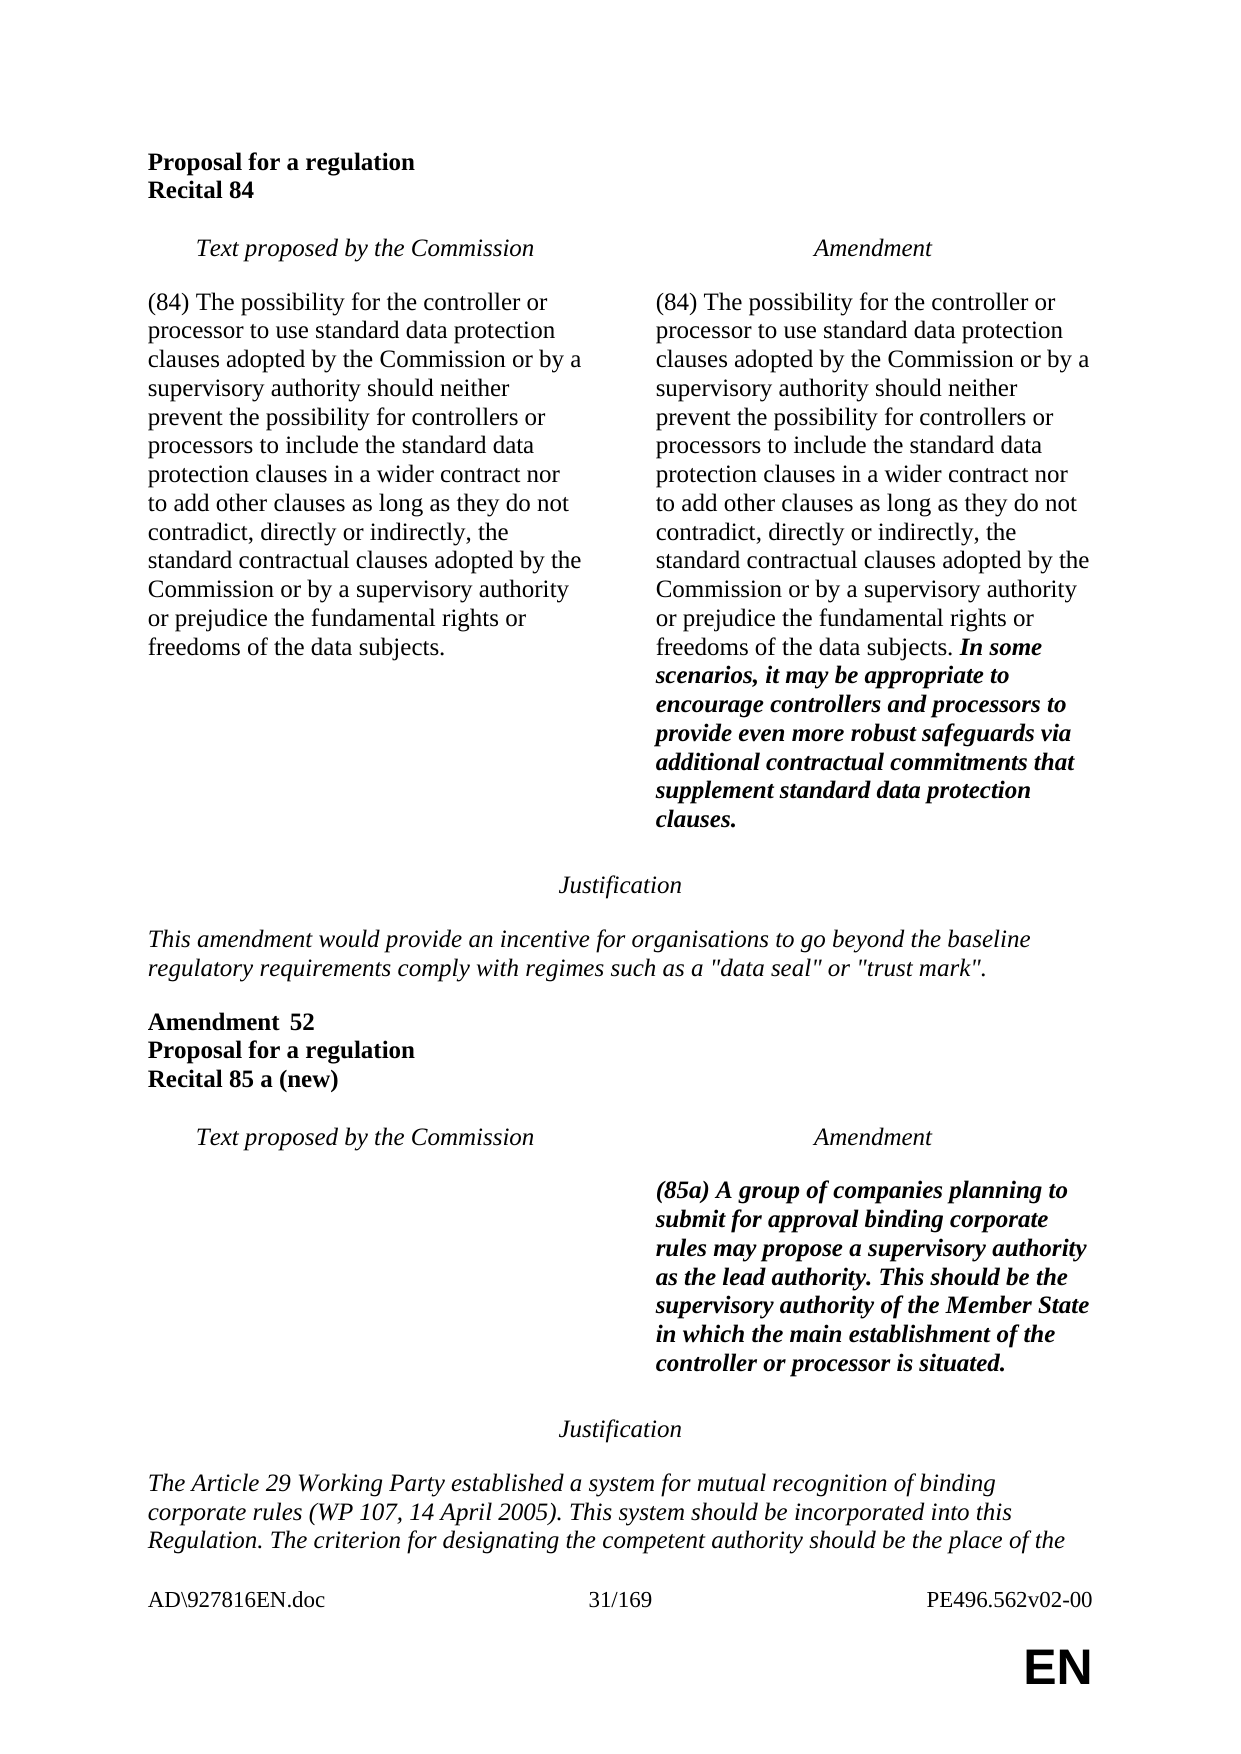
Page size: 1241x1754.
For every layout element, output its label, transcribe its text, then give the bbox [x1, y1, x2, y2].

table_cell Text proposed by the Commission [112, 233, 620, 287]
table_header [112, 1093, 1128, 1122]
table_cell (85a) A group of companies planning to submit for approval binding corporate rules may propose a supervisory authority as the lead authority. This should be the supervisory authority of the Member State in which the main establishment of the controller or processor is situated. [620, 1176, 1128, 1389]
text <DocAmend>Proposal for a regulation</DocAmend> [148, 1036, 1092, 1064]
table_cell (84) The possibility for the controller or processor to use standard data protection clauses adopted by the Commission or by a supervisory authority should neither prevent the possibility for controllers or processors to include the standard data protection clauses in a wider contract nor to add other clauses as long as they do not contradict, directly or indirectly, the standard contractual clauses adopted by the Commission or by a supervisory authority or prejudice the fundamental rights or freedoms of the data subjects. [112, 287, 620, 846]
table_cell (84) The possibility for the controller or processor to use standard data protection clauses adopted by the Commission or by a supervisory authority should neither prevent the possibility for controllers or processors to include the standard data protection clauses in a wider contract nor to add other clauses as long as they do not contradict, directly or indirectly, the standard contractual clauses adopted by the Commission or by a supervisory authority or prejudice the fundamental rights or freedoms of the data subjects. In some scenarios, it may be appropriate to encourage controllers and processors to provide even more robust safeguards via additional contractual commitments that supplement standard data protection clauses. [620, 287, 1128, 846]
table_cell Amendment [620, 1122, 1128, 1176]
table_cell [112, 1176, 620, 1389]
table_cell Text proposed by the Commission [112, 1122, 620, 1176]
text This amendment would provide an incentive for organisations to go beyond the baseline regulatory requirements comply with regimes such as a "data seal" or "trust mark". [148, 924, 1092, 982]
text <Article>Recital 85 a (new)</Article> [148, 1064, 1092, 1093]
text <Amend>Amendment <NumAm>52</NumAm> [148, 1007, 1092, 1036]
text The Article 29 Working Party established a system for mutual recognition of binding corporate rules (WP 107, 14 April 2005). This system should be incorporated into this Regulation. The criterion for designating the competent authority should be the place of the [148, 1468, 1092, 1554]
text <DocAmend>Proposal for a regulation</DocAmend> [148, 147, 1092, 176]
table_cell Amendment [620, 233, 1128, 287]
title <TitreJust>Justification</TitreJust> [148, 871, 1092, 899]
text <Article>Recital 84</Article> [148, 176, 1092, 204]
title <TitreJust>Justification</TitreJust> [148, 1414, 1092, 1443]
table_header [112, 204, 1128, 233]
